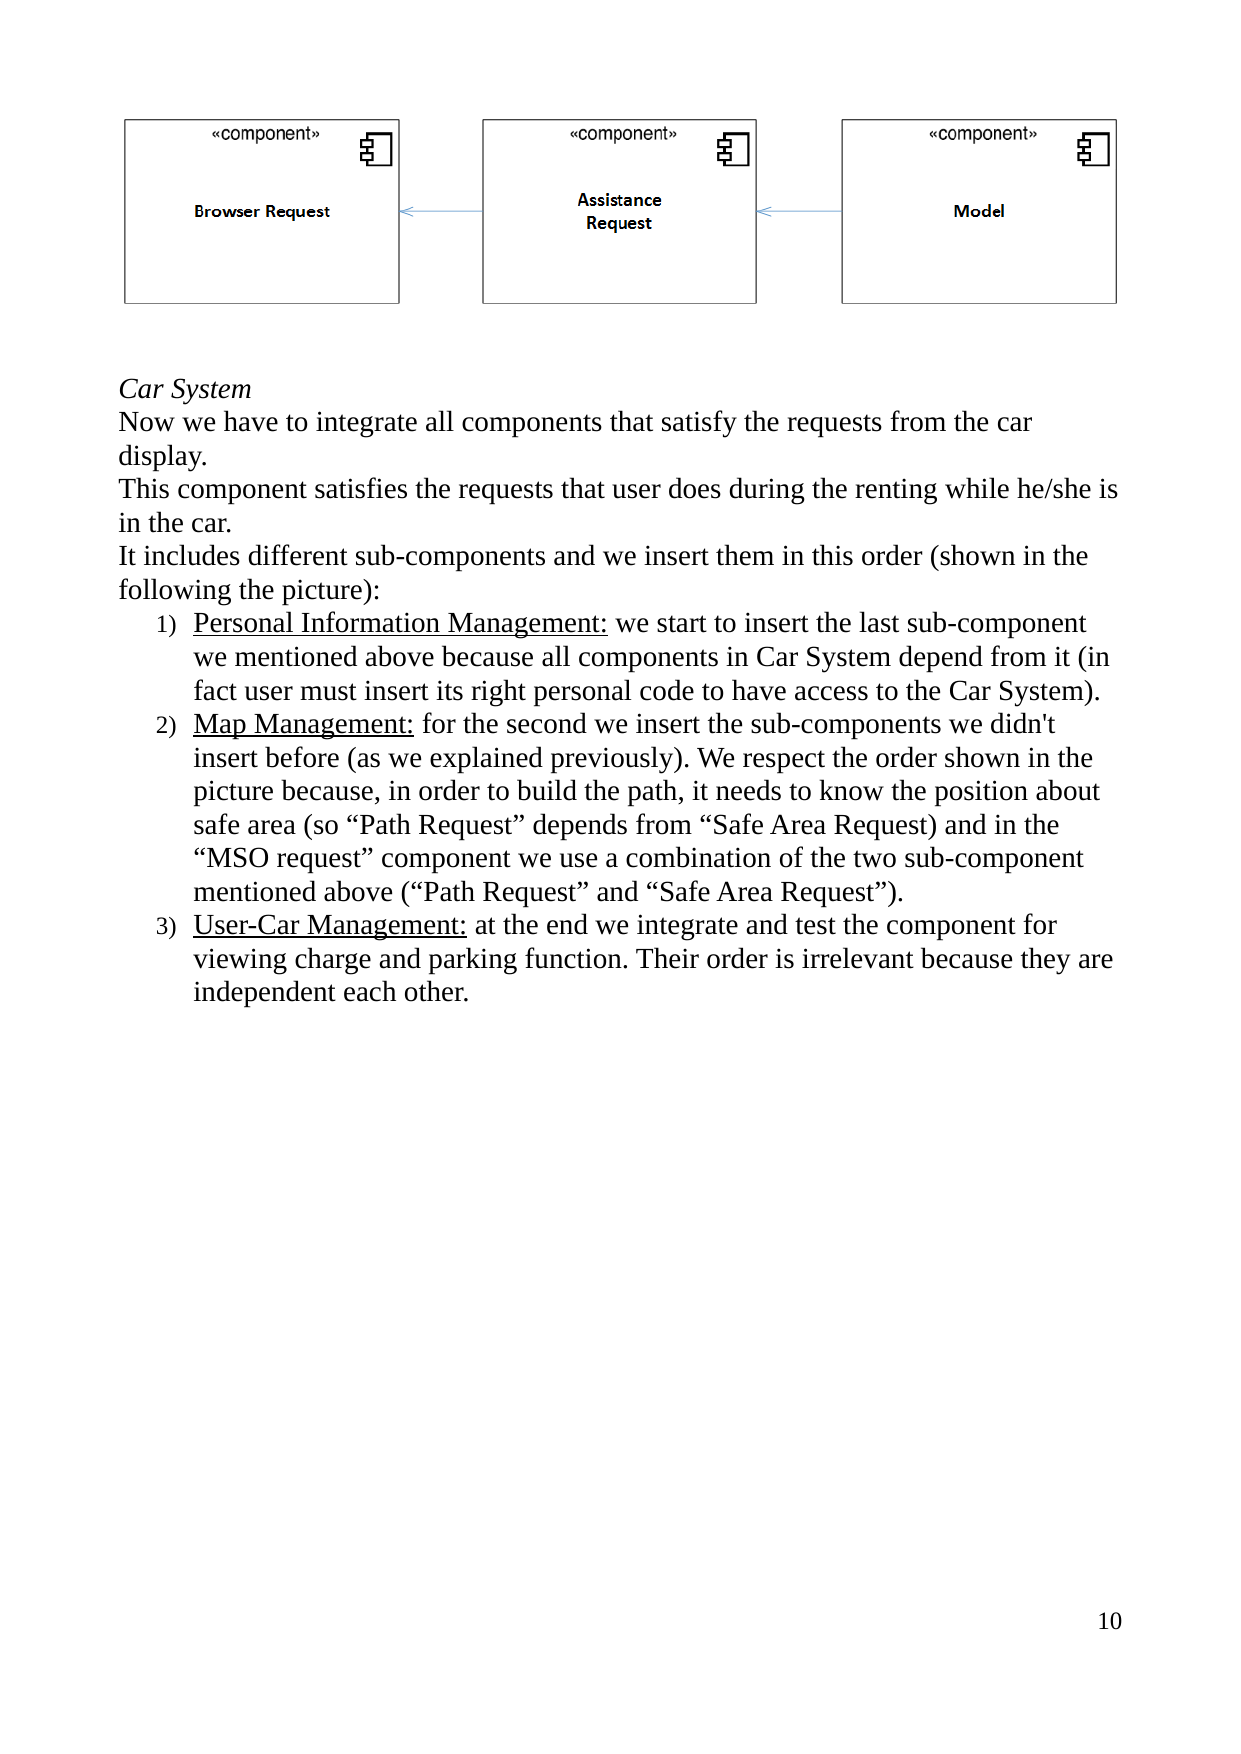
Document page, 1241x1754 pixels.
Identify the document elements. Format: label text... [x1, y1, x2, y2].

list User-Car Management: at the end we integrate and test the component for viewing charge and parking function. Their order is irrelevant because they are independent each other. [156, 907, 1122, 1008]
picture [118, 118, 1122, 304]
list Map Management: for the second we insert the sub-components we didn't insert before (as we explained previously). We respect the order shown in the picture because, in order to build the path, it needs to know the position about safe area (so “Path Request” depends from “Safe Area Request) and in the “MSO request” component we use a combination of the two sub-component mentioned above (“Path Request” and “Safe Area Request”). [156, 706, 1122, 907]
text It includes different sub-components and we insert them in this order (shown in the following the picture): [118, 538, 1122, 606]
list Personal Information Management: we start to insert the last sub-component we mentioned above because all components in Car System depend from it (in fact user must insert its right personal code to have access to the Car System). [156, 606, 1122, 706]
text Now we have to integrate all components that satisfy the requests from the car display. [118, 404, 1122, 471]
text Car System [118, 371, 1122, 404]
text This component satisfies the requests that user does during the renting while he/she is in the car. [118, 471, 1122, 538]
